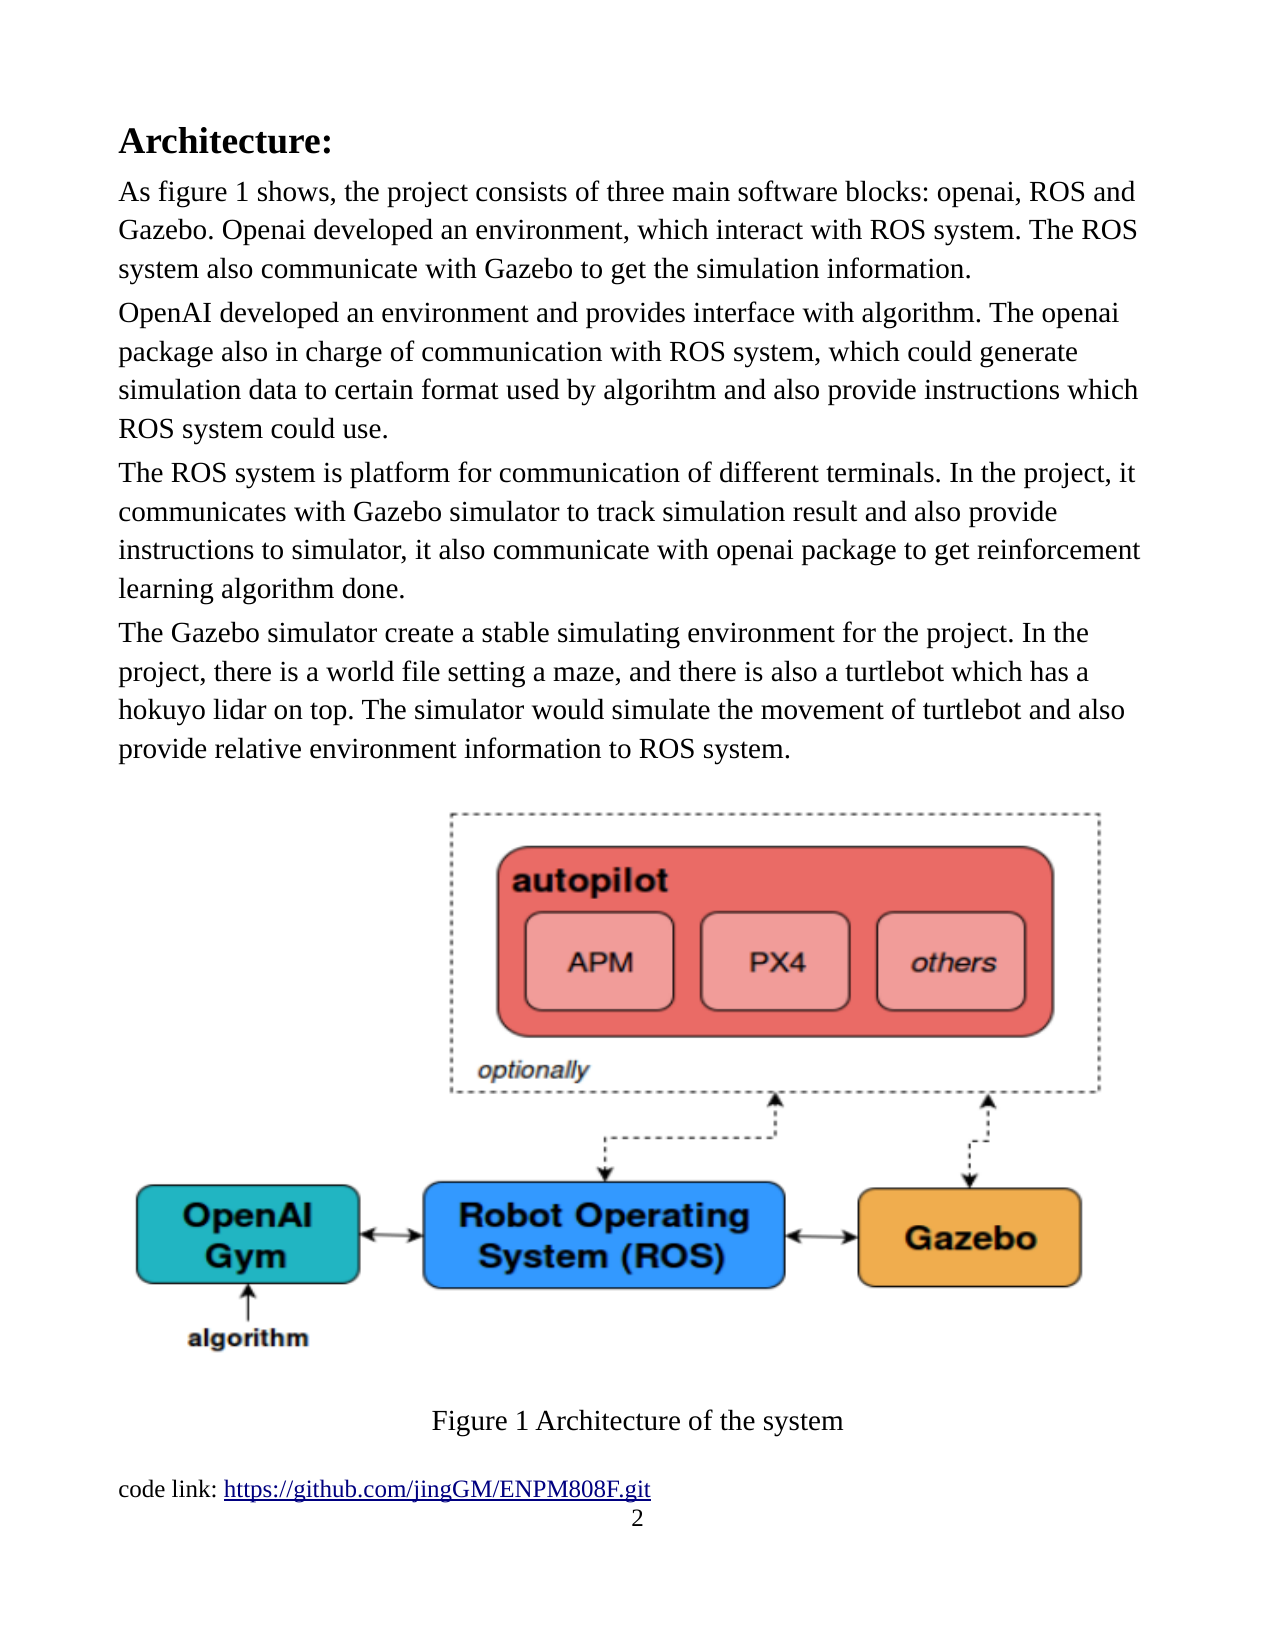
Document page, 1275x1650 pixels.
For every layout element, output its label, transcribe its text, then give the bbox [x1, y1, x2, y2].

text Architecture: [118, 118, 1157, 161]
text Figure 1 Architecture of the system [118, 1403, 1157, 1436]
text The ROS system is platform for communication of different terminals. In the project, it communicates with Gazebo simulator to track simulation result and also provide instructions to simulator, it also communicate with openai package to get reinforcement learning algorithm done. [118, 455, 1157, 604]
text OpenAI developed an environment and provides interface with algorithm. The openai package also in charge of communication with ROS system, which could generate simulation data to certain format used by algorihtm and also provide instructions which ROS system could use. [118, 295, 1157, 444]
text The Gazebo simulator create a stable simulating environment for the project. In the project, there is a world file setting a maze, and there is also a turtlebot which has a hokuyo lidar on top. The simulator would simulate the movement of turtlebot and also provide relative environment information to ROS system. [118, 615, 1157, 764]
text As figure 1 shows, the project consists of three main software blocks: openai, ROS and Gazebo. Openai developed an environment, which interact with ROS system. The ROS system also communicate with Gazebo to get the simulation information. [118, 174, 1157, 284]
picture [121, 776, 1115, 1354]
